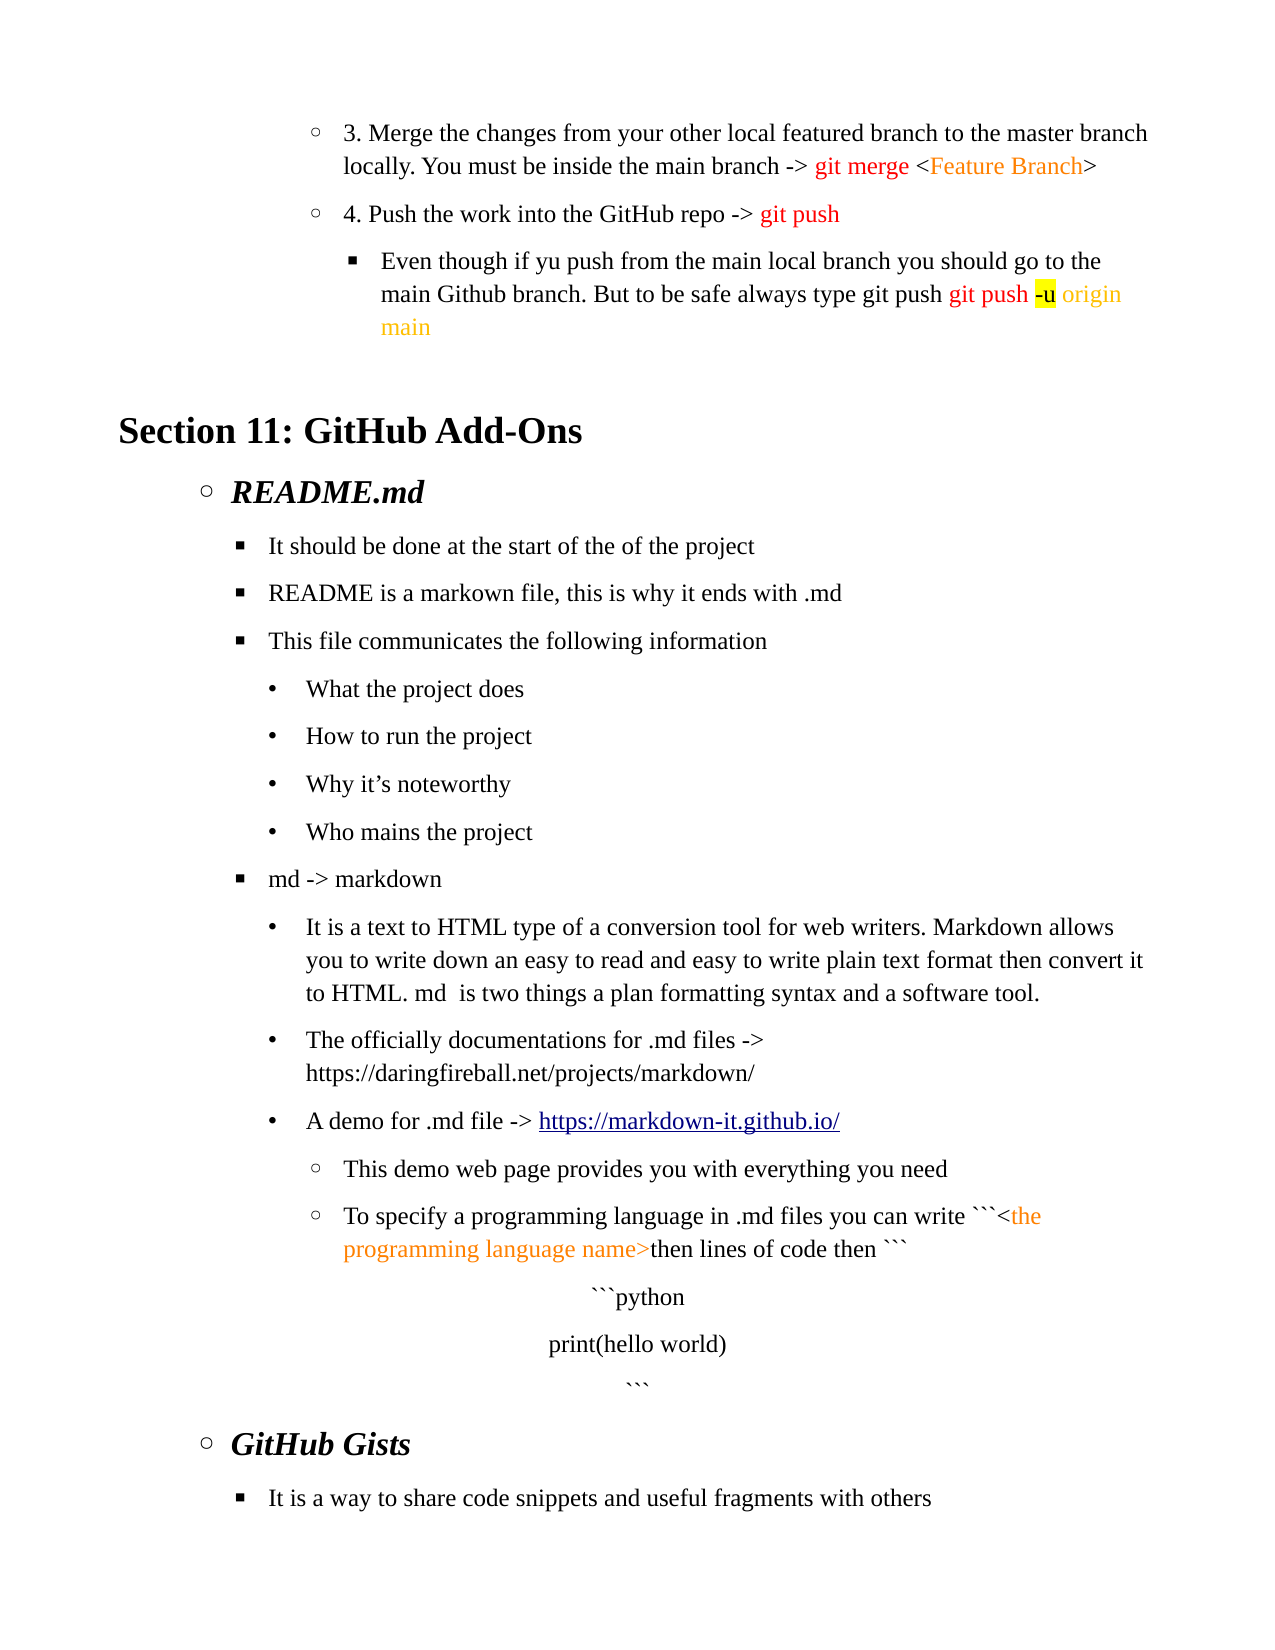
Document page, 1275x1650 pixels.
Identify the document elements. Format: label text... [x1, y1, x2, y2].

list Why it’s noteworthy [268, 769, 1157, 798]
list README.md [193, 472, 1157, 511]
list README is a markown file, this is why it ends with .md [231, 578, 1157, 607]
list It is a text to HTML type of a conversion tool for web writers. Markdown allows you to write down an easy to read and easy to write plain text format then convert it to HTML. md is two things a plan formatting syntax and a software tool. [268, 912, 1157, 1007]
text print(hello world) [118, 1329, 1157, 1358]
list To specify a programming language in .md files you can write ```<the programming language name>then lines of code then ``` [306, 1201, 1157, 1263]
list 3. Merge the changes from your other local featured branch to the master branch locally. You must be inside the main branch -> git merge <Feature Branch> [306, 118, 1157, 180]
list The officially documentations for .md files -> https://daringfireball.net/projects/markdown/ [268, 1025, 1157, 1087]
list 4. Push the work into the GitHub repo -> git push [306, 199, 1157, 227]
text Section 11: GitHub Add-Ons [118, 408, 1157, 451]
list Even though if yu push from the main local branch you should go to the main Github branch. But to be safe always type git push git push -u origin main [343, 246, 1157, 341]
list This demo web page provides you with everything you need [306, 1154, 1157, 1182]
list md -> markdown [231, 864, 1157, 893]
list It should be done at the start of the of the project [231, 531, 1157, 560]
list Who mains the project [268, 817, 1157, 845]
list It is a way to share code snippets and useful fragments with others [231, 1483, 1157, 1512]
list How to run the project [268, 721, 1157, 750]
list A demo for .md file -> https://markdown-it.github.io/ [268, 1106, 1157, 1135]
text ```python [118, 1282, 1157, 1311]
list This file communicates the following information [231, 626, 1157, 655]
list GitHub Gists [193, 1425, 1157, 1463]
list What the project does [268, 674, 1157, 702]
text ``` [118, 1377, 1157, 1406]
